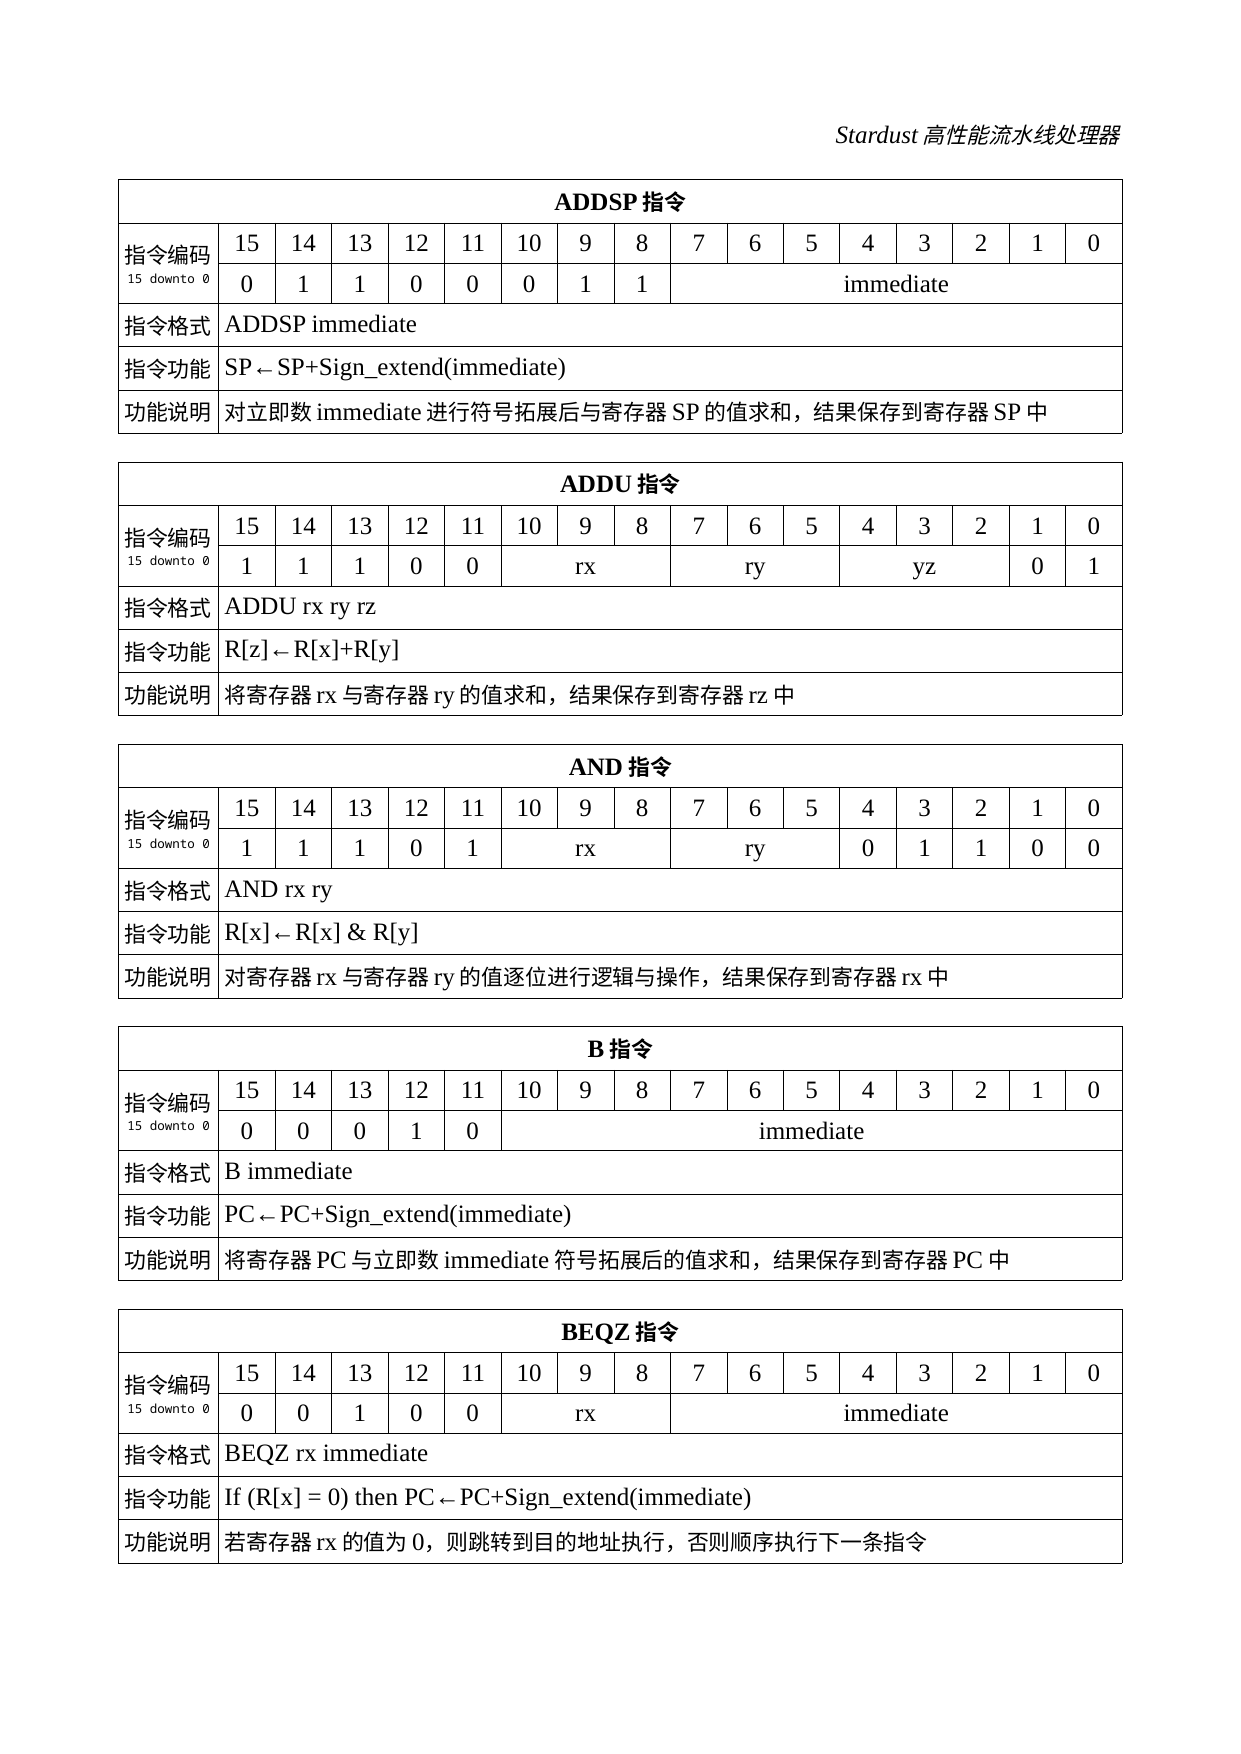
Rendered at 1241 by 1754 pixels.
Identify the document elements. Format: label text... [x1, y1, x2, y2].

table_cell 1 [1010, 506, 1065, 545]
table_cell 15 [219, 224, 275, 263]
table_cell 14 [276, 1071, 331, 1110]
table_cell ADDSP immediate [219, 304, 1122, 346]
table_header BEQZ指令 [119, 1310, 1122, 1352]
table_cell 15 [219, 788, 275, 828]
table_cell 1 [389, 1111, 444, 1150]
table_cell 0 [389, 1394, 444, 1433]
table_cell 1 [1010, 788, 1065, 828]
table_cell 1 [953, 829, 1009, 868]
table_cell 2 [953, 788, 1009, 828]
table_cell 4 [840, 1071, 896, 1110]
table_cell 12 [389, 506, 444, 545]
table_cell 1 [897, 829, 952, 868]
table_cell 2 [953, 224, 1009, 263]
table_cell 0 [219, 264, 275, 303]
table_cell 指令格式 [119, 304, 218, 346]
table_cell 指令功能 [119, 912, 218, 954]
table_cell rx [502, 829, 670, 868]
table_cell 1 [276, 829, 331, 868]
table_cell 9 [558, 1353, 614, 1392]
table_cell 14 [276, 1353, 331, 1392]
table_cell 0 [389, 264, 444, 303]
table_cell 15 [219, 506, 275, 545]
table_cell 1 [332, 546, 388, 586]
table_cell 11 [445, 1353, 501, 1392]
table_cell R[x]←R[x] & R[y] [219, 912, 1122, 954]
table_cell 14 [276, 506, 331, 545]
table_cell 功能说明 [119, 391, 218, 433]
table_cell 9 [558, 506, 614, 545]
table_cell 8 [615, 1353, 670, 1392]
table_cell 0 [276, 1111, 331, 1150]
table_cell 8 [615, 1071, 670, 1110]
table_cell 将寄存器PC与立即数immediate符号拓展后的值求和，结果保存到寄存器PC中 [219, 1238, 1122, 1280]
table_cell 10 [502, 1353, 557, 1392]
table_cell 0 [1066, 224, 1122, 263]
table_cell 12 [389, 788, 444, 828]
table_cell 13 [332, 224, 388, 263]
table_header B指令 [119, 1027, 1122, 1070]
table_cell R[z]←R[x]+R[y] [219, 630, 1122, 672]
table_cell 0 [445, 546, 501, 586]
table_cell 功能说明 [119, 1520, 218, 1562]
table_cell 0 [1066, 1353, 1122, 1392]
table_cell 指令格式 [119, 869, 218, 911]
table_cell 0 [1010, 829, 1065, 868]
table_cell 5 [784, 224, 839, 263]
table_cell 9 [558, 788, 614, 828]
table_cell 11 [445, 788, 501, 828]
table_cell 0 [445, 1394, 501, 1433]
table_cell 10 [502, 224, 557, 263]
table_cell B immediate [219, 1151, 1122, 1193]
table_cell 7 [671, 506, 727, 545]
table_cell 0 [1010, 546, 1065, 586]
table_cell 1 [332, 829, 388, 868]
table_cell 功能说明 [119, 955, 218, 998]
table_cell 13 [332, 506, 388, 545]
table_cell 15 [219, 1071, 275, 1110]
table_cell 1 [1066, 546, 1122, 586]
table_cell 12 [389, 224, 444, 263]
table_cell 功能说明 [119, 1238, 218, 1280]
table_cell SP←SP+Sign_extend(immediate) [219, 347, 1122, 389]
table_cell 0 [840, 829, 896, 868]
table_cell 0 [389, 546, 444, 586]
table_header ADDSP指令 [119, 180, 1122, 222]
table_cell 1 [219, 829, 275, 868]
table_cell 0 [445, 1111, 501, 1150]
table_cell PC←PC+Sign_extend(immediate) [219, 1195, 1122, 1237]
table_cell 8 [615, 788, 670, 828]
table_cell 0 [445, 264, 501, 303]
table_cell 指令功能 [119, 1477, 218, 1519]
table_header ADDU指令 [119, 463, 1122, 505]
table_cell rx [502, 1394, 670, 1433]
table_cell 功能说明 [119, 673, 218, 715]
table_cell 10 [502, 1071, 557, 1110]
table_cell immediate [671, 264, 1122, 303]
table_cell yz [840, 546, 1009, 586]
table_cell 指令编码 15 downto 0 [119, 224, 218, 303]
table_cell 指令格式 [119, 1151, 218, 1193]
table_cell 11 [445, 224, 501, 263]
table_cell 7 [671, 224, 727, 263]
table_cell 0 [1066, 829, 1122, 868]
table_cell 10 [502, 506, 557, 545]
table_cell 0 [219, 1394, 275, 1433]
table_cell 5 [784, 1353, 839, 1392]
table_cell 13 [332, 1353, 388, 1392]
table_cell 指令功能 [119, 630, 218, 672]
table_cell 指令格式 [119, 587, 218, 629]
table_cell 1 [558, 264, 614, 303]
table_cell immediate [502, 1111, 1122, 1150]
table_cell 0 [1066, 788, 1122, 828]
table_cell 12 [389, 1353, 444, 1392]
table_cell 0 [502, 264, 557, 303]
table_cell 2 [953, 1353, 1009, 1392]
table_cell 1 [276, 546, 331, 586]
table_cell 若寄存器rx的值为0，则跳转到目的地址执行，否则顺序执行下一条指令 [219, 1520, 1122, 1562]
table_cell 8 [615, 506, 670, 545]
table_cell 2 [953, 1071, 1009, 1110]
table_header AND指令 [119, 745, 1122, 787]
table_cell 指令格式 [119, 1434, 218, 1476]
table_cell 指令编码 15 downto 0 [119, 506, 218, 586]
table_cell rx [502, 546, 670, 586]
table_cell 1 [445, 829, 501, 868]
table_cell 5 [784, 506, 839, 545]
table_cell 1 [1010, 1071, 1065, 1110]
table_cell 指令编码 15 downto 0 [119, 1353, 218, 1433]
table_cell 6 [728, 1353, 783, 1392]
table_cell ry [671, 829, 839, 868]
table_cell 指令编码 15 downto 0 [119, 1071, 218, 1150]
table_cell 3 [897, 1071, 952, 1110]
table_cell 1 [332, 1394, 388, 1433]
table_cell 3 [897, 788, 952, 828]
table_cell 0 [389, 829, 444, 868]
table_cell 3 [897, 1353, 952, 1392]
table_cell 将寄存器rx与寄存器ry的值求和，结果保存到寄存器rz中 [219, 673, 1122, 715]
table_cell 4 [840, 224, 896, 263]
table_cell 7 [671, 788, 727, 828]
table_cell 14 [276, 788, 331, 828]
table_cell 4 [840, 506, 896, 545]
table_cell 8 [615, 224, 670, 263]
table_cell 0 [1066, 1071, 1122, 1110]
table_cell 1 [1010, 224, 1065, 263]
table_cell 3 [897, 224, 952, 263]
table_cell 12 [389, 1071, 444, 1110]
table_cell immediate [671, 1394, 1122, 1433]
table_cell 13 [332, 788, 388, 828]
table_cell If (R[x] = 0) then PC←PC+Sign_extend(immediate) [219, 1477, 1122, 1519]
table_cell 11 [445, 1071, 501, 1110]
table_cell 6 [728, 788, 783, 828]
table_cell 0 [332, 1111, 388, 1150]
table_cell 指令编码 15 downto 0 [119, 788, 218, 868]
table_cell 5 [784, 1071, 839, 1110]
table_cell 4 [840, 1353, 896, 1392]
table_cell 7 [671, 1071, 727, 1110]
table_cell 1 [615, 264, 670, 303]
table_cell 6 [728, 506, 783, 545]
table_cell 对寄存器rx与寄存器ry的值逐位进行逻辑与操作，结果保存到寄存器rx中 [219, 955, 1122, 998]
table_cell 7 [671, 1353, 727, 1392]
table_cell 1 [219, 546, 275, 586]
table_cell 指令功能 [119, 347, 218, 389]
table_cell 10 [502, 788, 557, 828]
table_cell 13 [332, 1071, 388, 1110]
table_cell 对立即数immediate进行符号拓展后与寄存器SP的值求和，结果保存到寄存器SP中 [219, 391, 1122, 433]
table_cell 14 [276, 224, 331, 263]
table_cell ADDU rx ry rz [219, 587, 1122, 629]
table_cell 3 [897, 506, 952, 545]
table_cell 15 [219, 1353, 275, 1392]
table_cell ry [671, 546, 839, 586]
table_cell 1 [276, 264, 331, 303]
table_cell 9 [558, 224, 614, 263]
table_cell 2 [953, 506, 1009, 545]
table_cell BEQZ rx immediate [219, 1434, 1122, 1476]
table_cell 0 [276, 1394, 331, 1433]
table_cell 5 [784, 788, 839, 828]
table_cell 9 [558, 1071, 614, 1110]
table_cell 1 [332, 264, 388, 303]
table_cell 0 [1066, 506, 1122, 545]
table_cell 6 [728, 1071, 783, 1110]
table_cell 0 [219, 1111, 275, 1150]
table_cell AND rx ry [219, 869, 1122, 911]
table_cell 6 [728, 224, 783, 263]
table_cell 指令功能 [119, 1195, 218, 1237]
table_cell 11 [445, 506, 501, 545]
table_cell 4 [840, 788, 896, 828]
table_cell 1 [1010, 1353, 1065, 1392]
